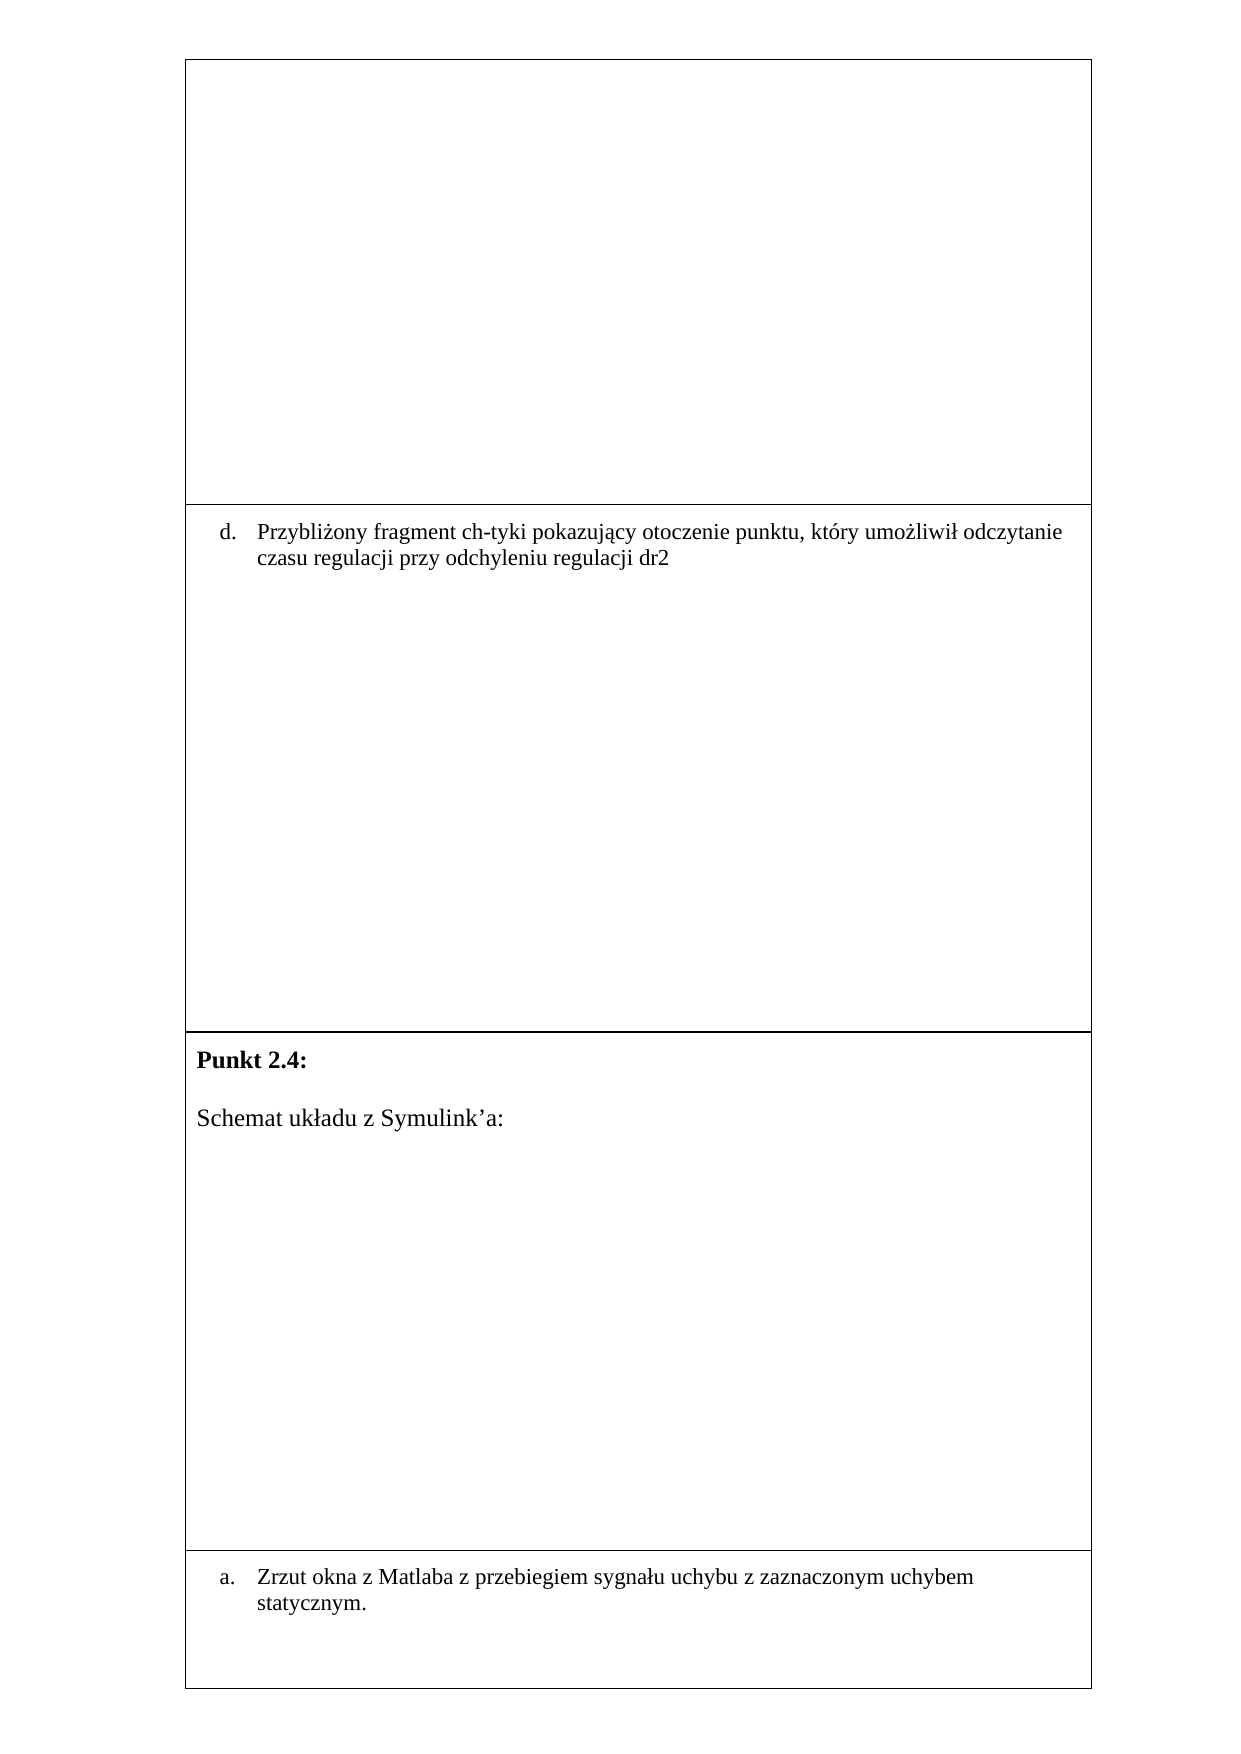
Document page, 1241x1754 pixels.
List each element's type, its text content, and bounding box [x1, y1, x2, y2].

table_cell Punkt 2.4: Schemat układu z Symulink’a: [186, 1033, 1091, 1549]
table_cell [186, 60, 1091, 504]
table_cell Przybliżony fragment ch-tyki pokazujący otoczenie punktu, który umożliwił odczytanie czasu regulacji przy odchyleniu regulacji dr2 [186, 505, 1091, 1031]
table_cell Zrzut okna z Matlaba z przebiegiem sygnału uchybu z zaznaczonym uchybem statycznym. [186, 1551, 1091, 1688]
